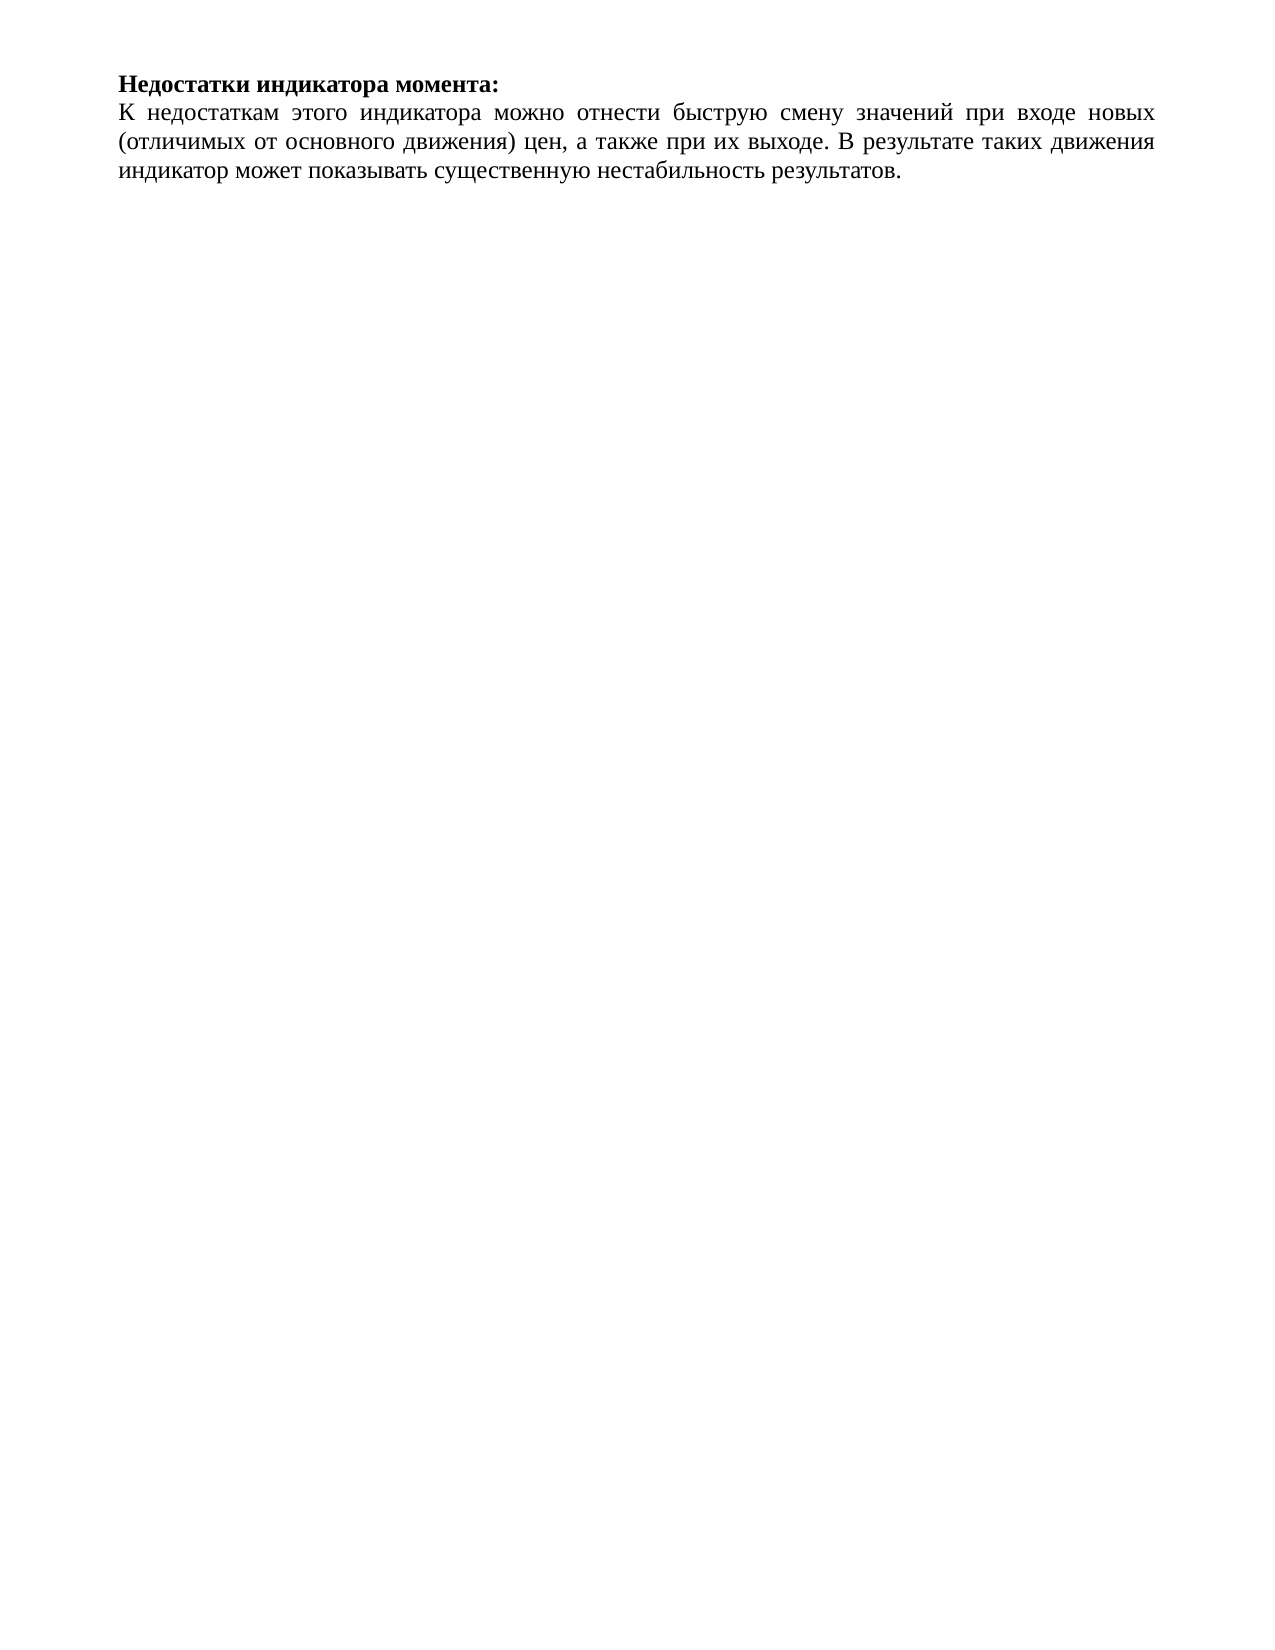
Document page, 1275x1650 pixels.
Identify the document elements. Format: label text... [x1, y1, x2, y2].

text Недостатки индикатора момента: [118, 69, 1157, 97]
text К недостаткам этого индикатора можно отнести быструю смену значений при входе новых (отличимых от основного движения) цен, а также при их выходе. В результате таких движения индикатор может показывать существенную нестабильность результатов. [118, 97, 1157, 184]
